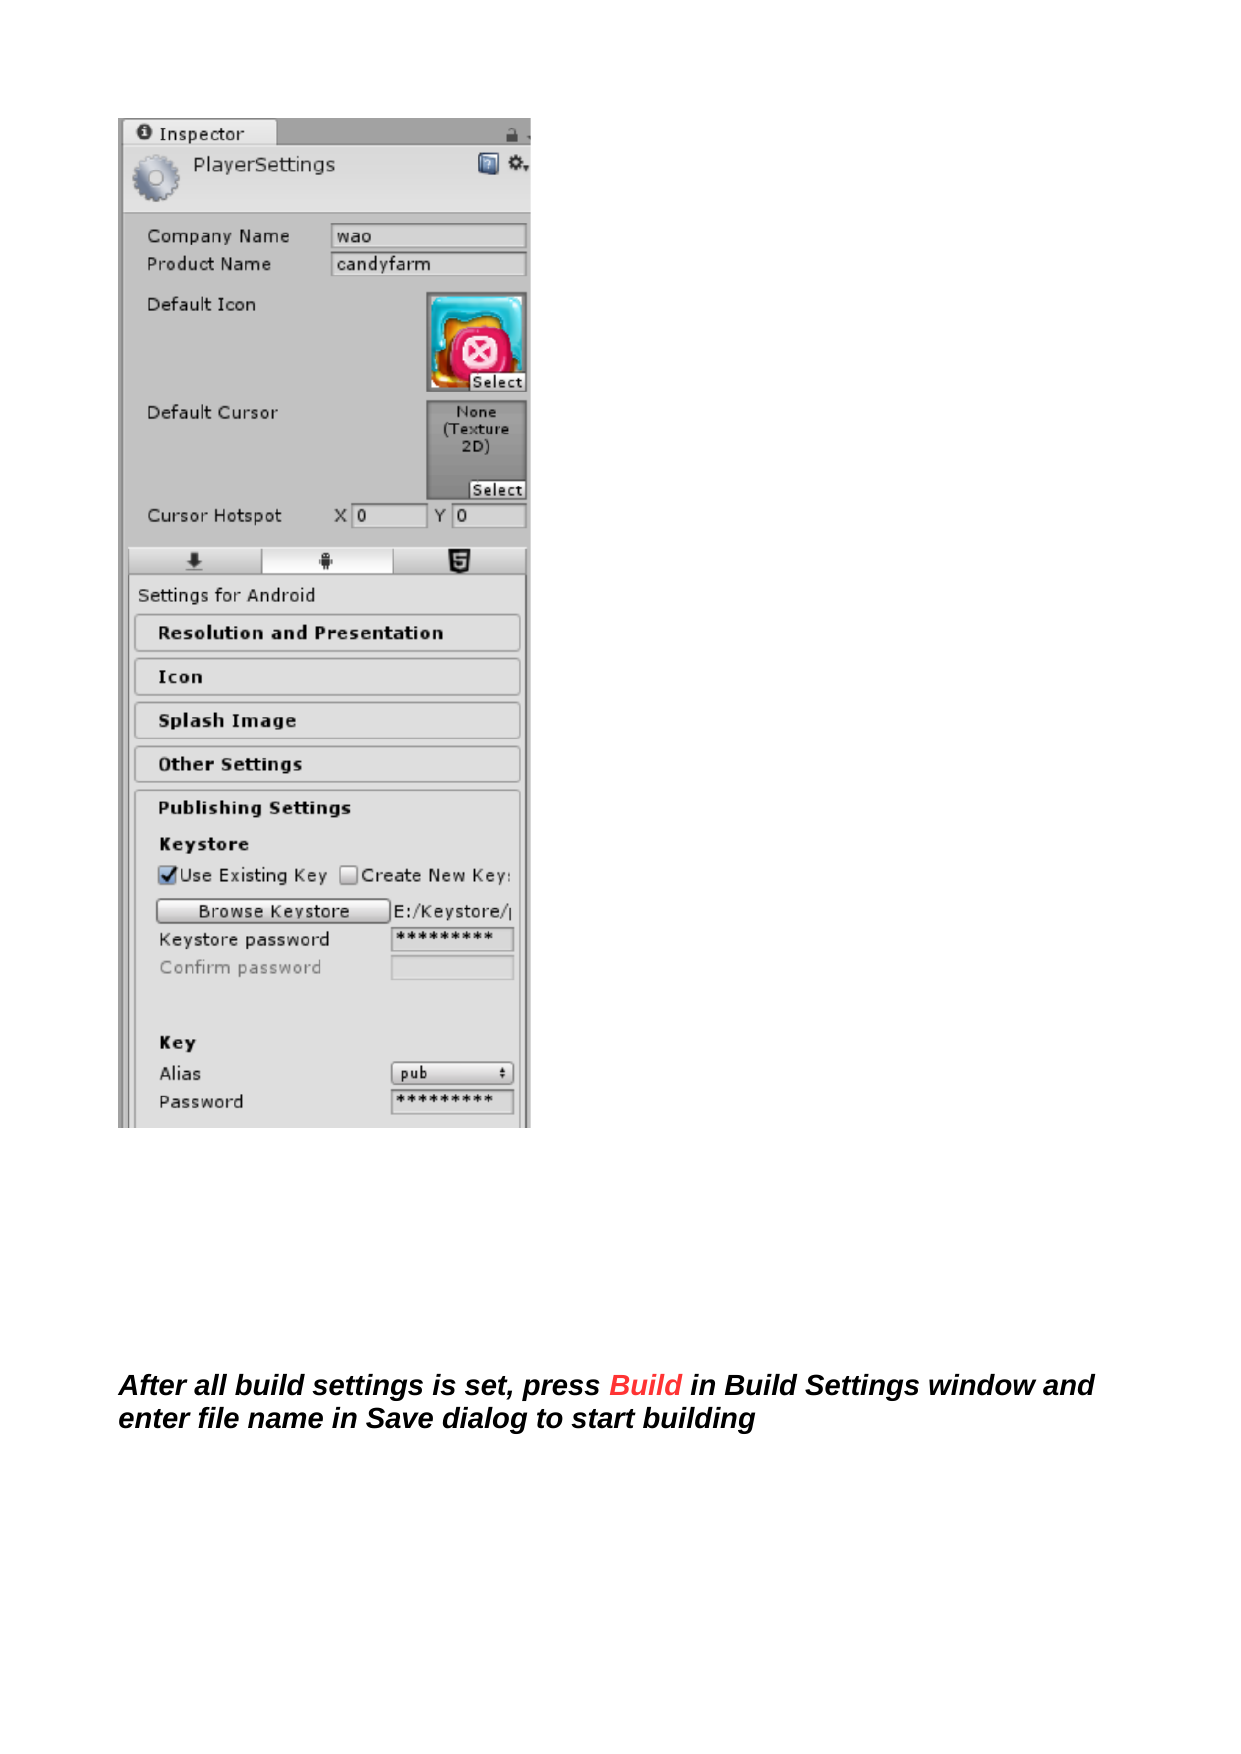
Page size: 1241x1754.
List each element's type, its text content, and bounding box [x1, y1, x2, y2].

text After all build settings is set, press Build in Build Settings window and enter file name in Save dialog to start building [118, 1368, 1122, 1435]
